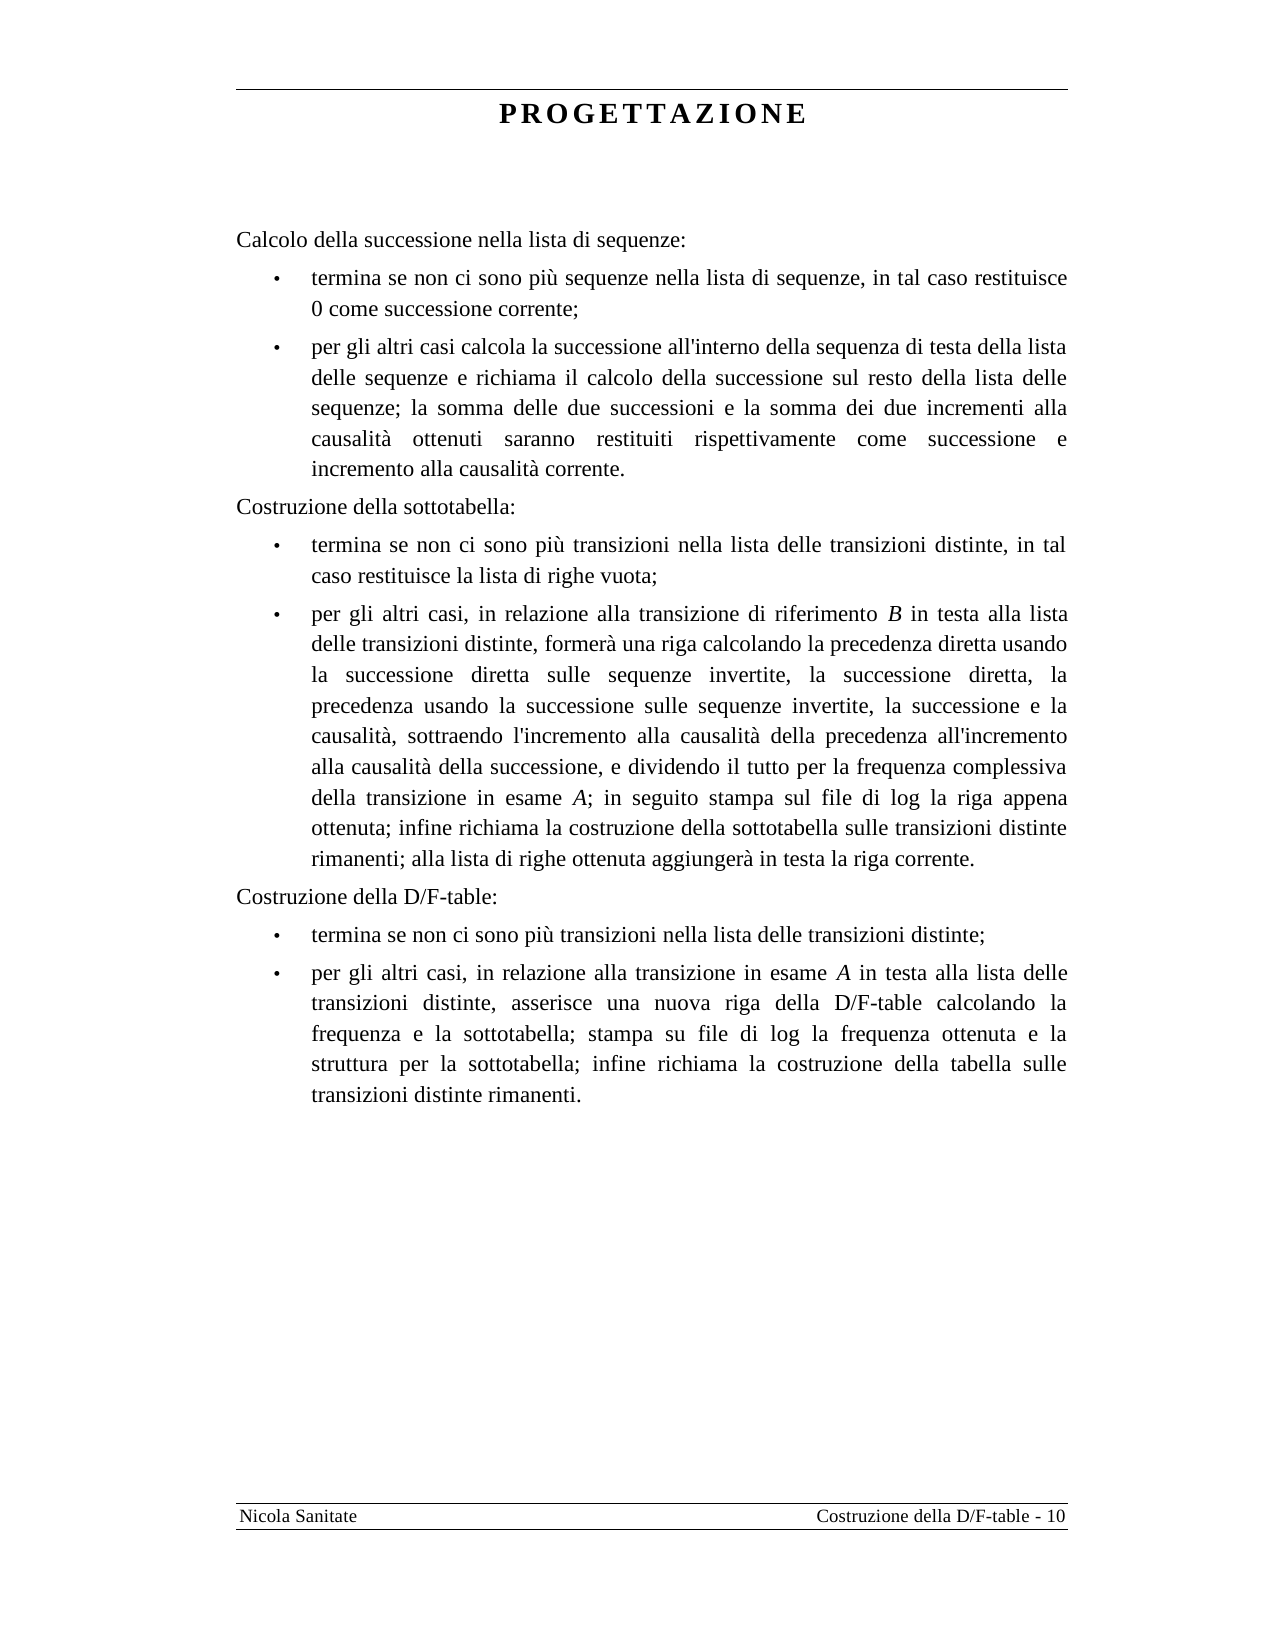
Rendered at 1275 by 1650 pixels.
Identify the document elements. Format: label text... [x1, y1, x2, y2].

list per gli altri casi calcola la successione all'interno della sequenza di testa della lista delle sequenze e richiama il calcolo della successione sul resto della lista delle sequenze; la somma delle due successioni e la somma dei due incrementi alla causalità ottenuti saranno restituiti rispettivamente come successione e incremento alla causalità corrente. [274, 334, 1068, 482]
text Costruzione della sottotabella: [236, 494, 1068, 520]
list termina se non ci sono più sequenze nella lista di sequenze, in tal caso restituisce 0 come successione corrente; [274, 265, 1068, 321]
text Costruzione della D/F-table: [236, 884, 1068, 909]
list termina se non ci sono più transizioni nella lista delle transizioni distinte, in tal caso restituisce la lista di righe vuota; [274, 532, 1068, 588]
text Calcolo della successione nella lista di sequenze: [236, 227, 1068, 253]
list per gli altri casi, in relazione alla transizione in esame A in testa alla lista delle transizioni distinte, asserisce una nuova riga della D/F-table calcolando la frequenza e la sottotabella; stampa su file di log la frequenza ottenuta e la struttura per la sottotabella; infine richiama la costruzione della tabella sulle transizioni distinte rimanenti. [274, 959, 1068, 1107]
list termina se non ci sono più transizioni nella lista delle transizioni distinte; [274, 922, 1068, 947]
list per gli altri casi, in relazione alla transizione di riferimento B in testa alla lista delle transizioni distinte, formerà una riga calcolando la precedenza diretta usando la successione diretta sulle sequenze invertite, la successione diretta, la precedenza usando la successione sulle sequenze invertite, la successione e la causalità, sottraendo l'incremento alla causalità della precedenza all'incremento alla causalità della successione, e dividendo il tutto per la frequenza complessiva della transizione in esame A; in seguito stampa sul file di log la riga appena ottenuta; infine richiama la costruzione della sottotabella sulle transizioni distinte rimanenti; alla lista di righe ottenuta aggiungerà in testa la riga corrente. [274, 601, 1068, 871]
